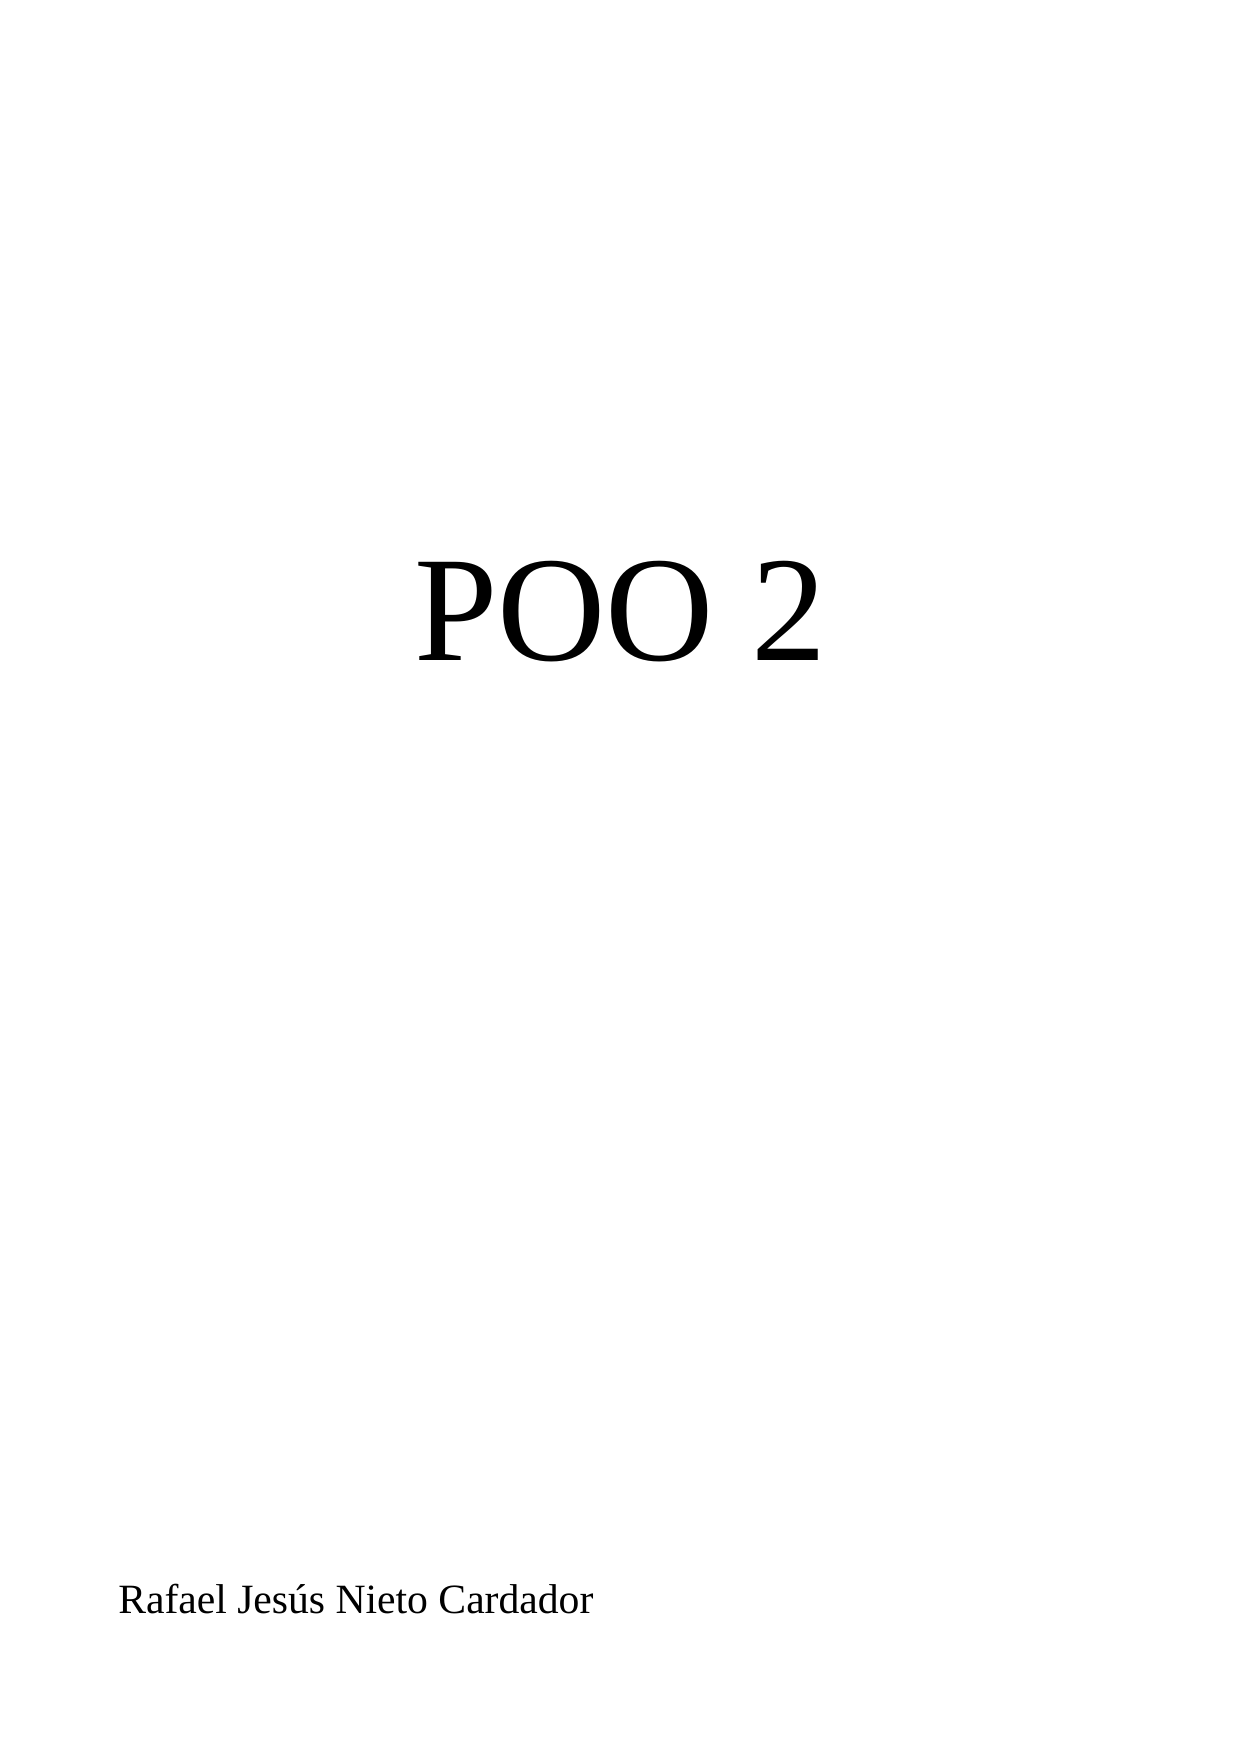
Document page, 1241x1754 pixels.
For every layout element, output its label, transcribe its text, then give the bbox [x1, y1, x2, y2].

text Rafael Jesús Nieto Cardador [118, 1575, 1122, 1623]
text POO 2 [118, 521, 1122, 693]
